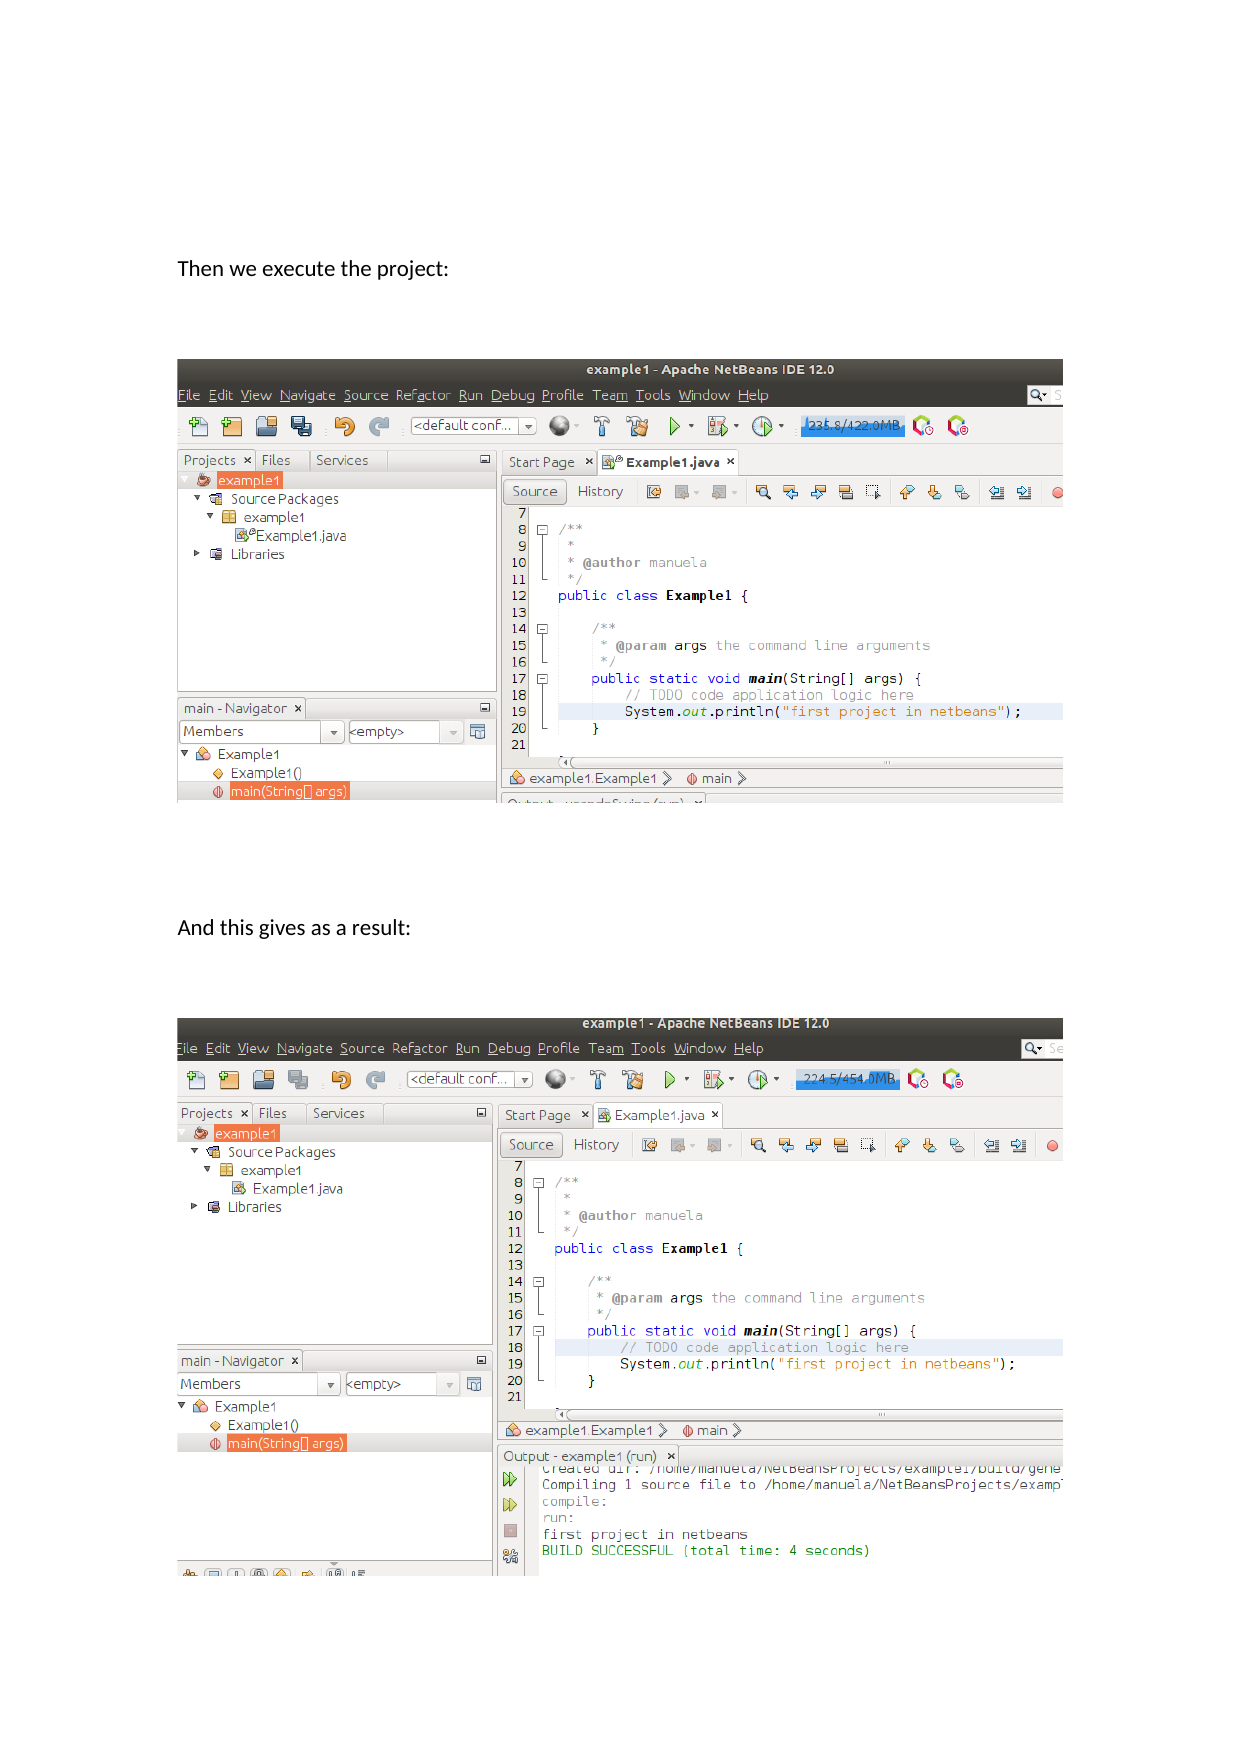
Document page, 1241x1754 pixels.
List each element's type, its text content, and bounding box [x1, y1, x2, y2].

picture [177, 1018, 1063, 1576]
text And this gives as a result: [177, 913, 1063, 941]
text Then we execute the project: [177, 254, 1063, 282]
picture [177, 359, 1063, 803]
